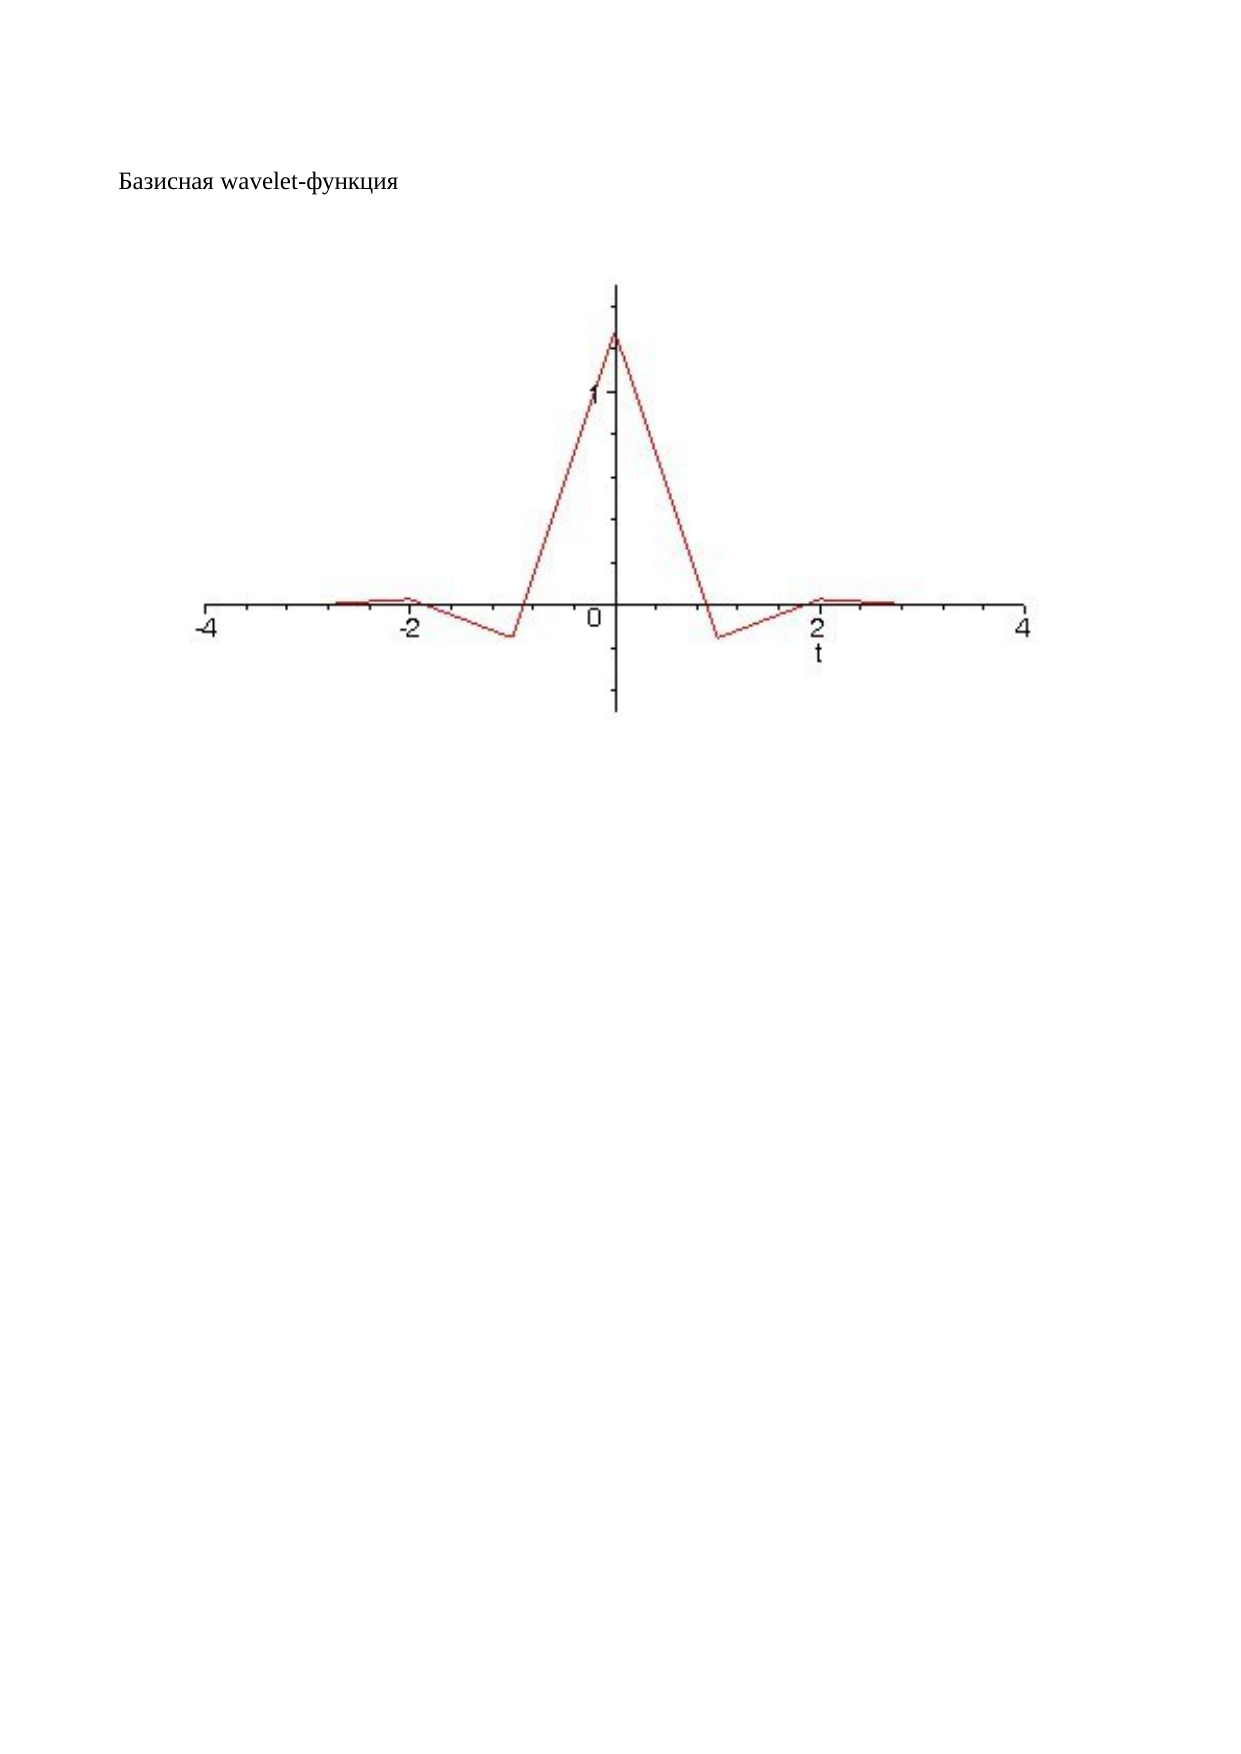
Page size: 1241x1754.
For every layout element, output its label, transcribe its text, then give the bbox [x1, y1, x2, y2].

picture [188, 277, 1039, 721]
text Базисная wavelet-функция [118, 166, 1122, 195]
